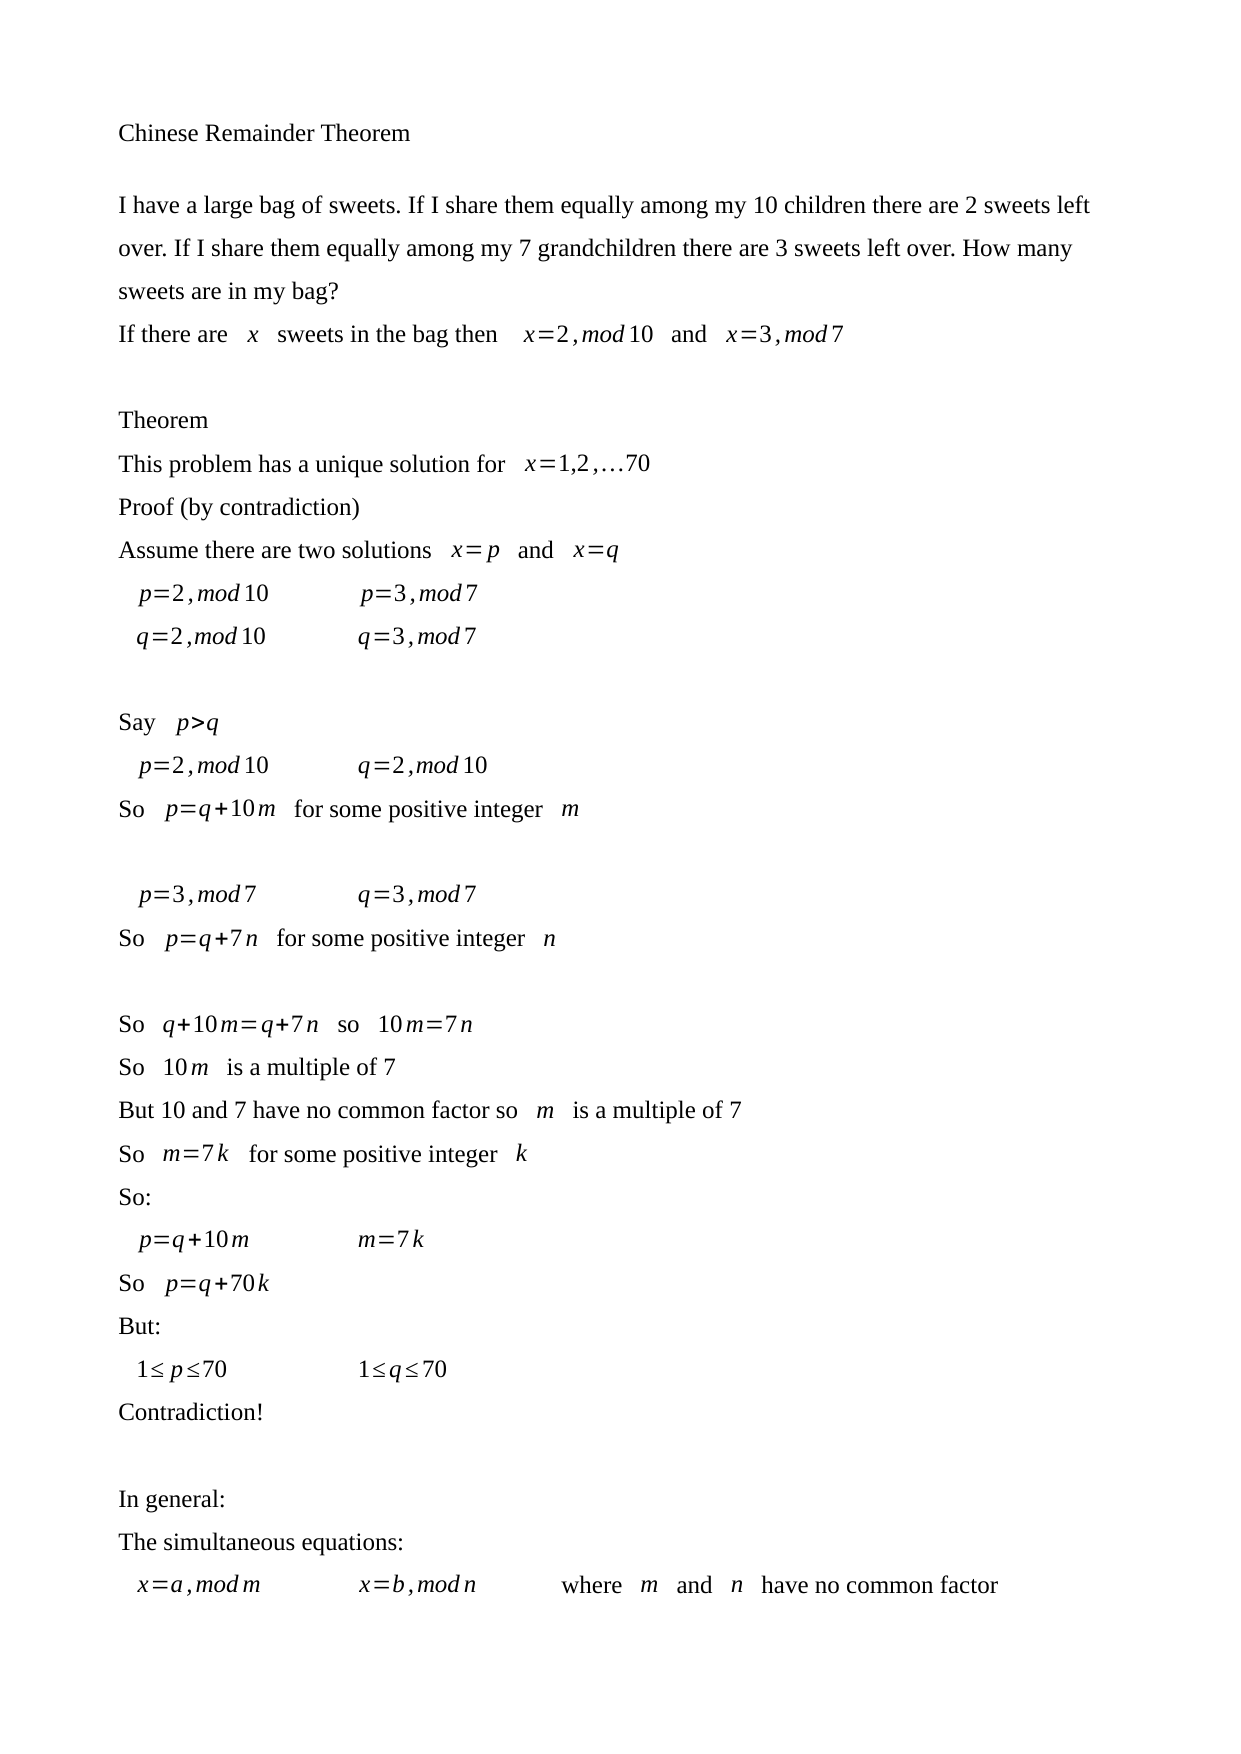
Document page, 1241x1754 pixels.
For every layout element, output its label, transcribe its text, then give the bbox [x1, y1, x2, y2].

text whereandhave no common factor [118, 1570, 1122, 1599]
text But 10 and 7 have no common factor sois a multiple of 7 [118, 1096, 1122, 1124]
text This problem has a unique solution for [118, 449, 1122, 477]
text But: [118, 1311, 1122, 1340]
text In general: [118, 1484, 1122, 1512]
text Assume there are two solutionsand [118, 535, 1122, 564]
text Chinese Remainder Theorem [118, 118, 1122, 147]
text Sofor some positive integer [118, 1139, 1122, 1167]
text The simultaneous equations: [118, 1527, 1122, 1556]
text So: [118, 1182, 1122, 1211]
text Sofor some positive integer [118, 794, 1122, 822]
text If there aresweets in the bag then and [118, 319, 1122, 348]
text Proof (by contradiction) [118, 492, 1122, 521]
text So [118, 1268, 1122, 1297]
text Theorem [118, 406, 1122, 434]
text Soso [118, 1009, 1122, 1038]
text Sois a multiple of 7 [118, 1052, 1122, 1081]
text Say [118, 707, 1122, 736]
text Contradiction! [118, 1397, 1122, 1426]
text Sofor some positive integer [118, 923, 1122, 952]
text I have a large bag of sweets. If I share them equally among my 10 children there are 2 sweets left over. If I share them equally among my 7 grandchildren there are 3 sweets left over. How many sweets are in my bag? [118, 190, 1122, 305]
